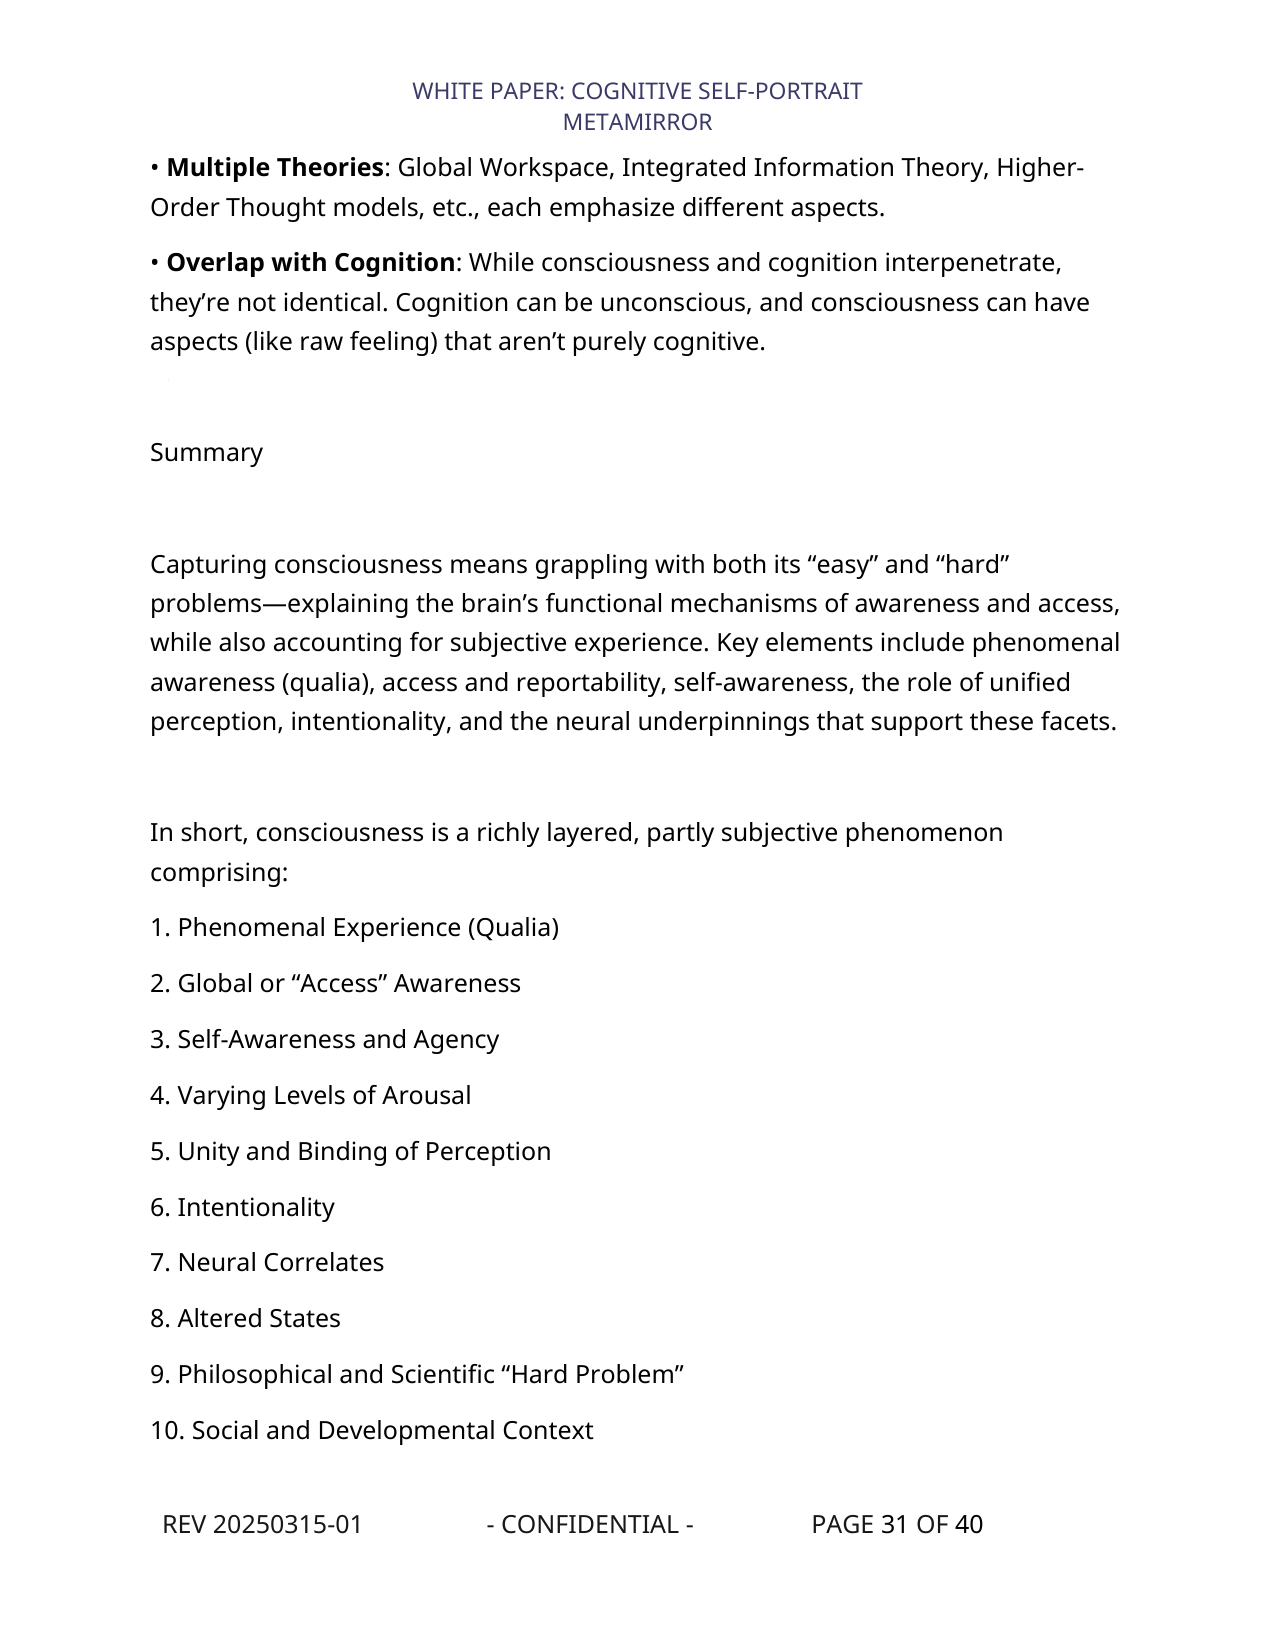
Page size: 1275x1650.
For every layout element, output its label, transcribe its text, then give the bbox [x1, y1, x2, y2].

text Summary [150, 435, 1125, 469]
text 4. Varying Levels of Arousal [150, 1077, 1125, 1112]
text 1. Phenomenal Experience (Qualia) [150, 910, 1125, 944]
text • Overlap with Cognition: While consciousness and cognition interpenetrate, they’re not identical. Cognition can be unconscious, and consciousness can have aspects (like raw feeling) that aren’t purely cognitive. [150, 245, 1125, 357]
text • Multiple Theories: Global Workspace, Integrated Information Theory, Higher-Order Thought models, etc., each emphasize different aspects. [150, 150, 1125, 223]
text Capturing consciousness means grappling with both its “easy” and “hard” problems—explaining the brain’s functional mechanisms of awareness and access, while also accounting for subjective experience. Key elements include phenomenal awareness (qualia), access and reportability, self-awareness, the role of unified perception, intentionality, and the neural underpinnings that support these facets. [150, 547, 1125, 737]
text 2. Global or “Access” Awareness [150, 966, 1125, 1000]
text 3. Self-Awareness and Agency [150, 1022, 1125, 1056]
text 10. Social and Developmental Context [150, 1412, 1125, 1447]
text In short, consciousness is a richly layered, partly subjective phenomenon comprising: [150, 815, 1125, 888]
text 6. Intentionality [150, 1189, 1125, 1223]
text 7. Neural Correlates [150, 1245, 1125, 1279]
text 8. Altered States [150, 1301, 1125, 1335]
text 9. Philosophical and Scientific “Hard Problem” [150, 1357, 1125, 1391]
text 5. Unity and Binding of Perception [150, 1133, 1125, 1167]
